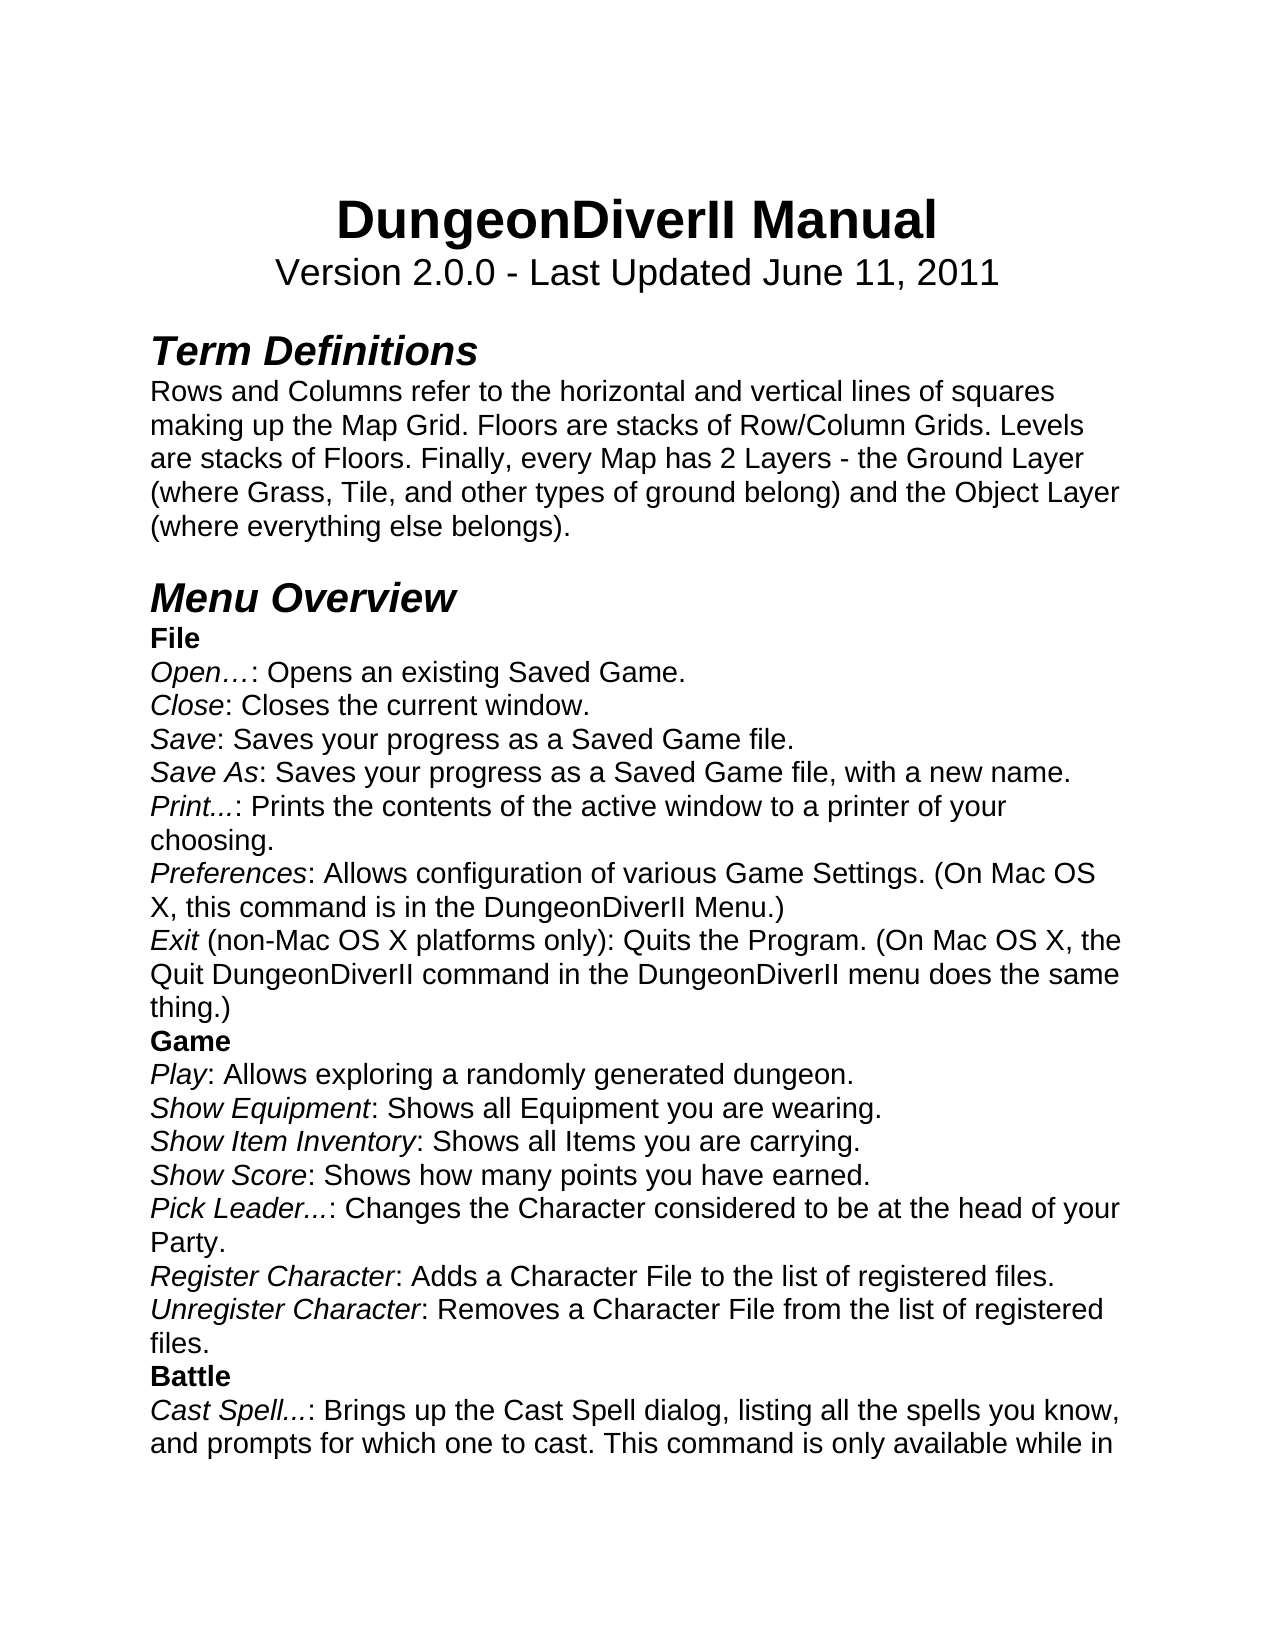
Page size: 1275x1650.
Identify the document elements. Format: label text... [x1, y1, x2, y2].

text Pick Leader...: Changes the Character considered to be at the head of your Party. [150, 1191, 1125, 1258]
text Save: Saves your progress as a Saved Game file. [150, 722, 1125, 755]
text Show Equipment: Shows all Equipment you are wearing. [150, 1091, 1125, 1124]
text Unregister Character: Removes a Character File from the list of registered files. [150, 1292, 1125, 1359]
text Close: Closes the current window. [150, 688, 1125, 722]
text Cast Spell...: Brings up the Cast Spell dialog, listing all the spells you know, and prompts for which one to cast. This command is only available while in [150, 1393, 1125, 1460]
text Open…: Opens an existing Saved Game. [150, 655, 1125, 688]
text DungeonDiverII Manual [150, 187, 1125, 250]
text Save As: Saves your progress as a Saved Game file, with a new name. [150, 755, 1125, 789]
text Show Item Inventory: Shows all Items you are carrying. [150, 1124, 1125, 1158]
text Rows and Columns refer to the horizontal and vertical lines of squares making up the Map Grid. Floors are stacks of Row/Column Grids. Levels are stacks of Floors. Finally, every Map has 2 Layers - the Ground Layer (where Grass, Tile, and other types of ground belong) and the Object Layer (where everything else belongs). [150, 374, 1125, 542]
text Term Definitions [150, 326, 1125, 374]
text Show Score: Shows how many points you have earned. [150, 1158, 1125, 1191]
text Preferences: Allows configuration of various Game Settings. (On Mac OS X, this command is in the DungeonDiverII Menu.) [150, 856, 1125, 923]
text Version 2.0.0 - Last Updated June 11, 2011 [150, 250, 1125, 293]
text Game [150, 1024, 1125, 1057]
text Play: Allows exploring a randomly generated dungeon. [150, 1057, 1125, 1091]
text Print...: Prints the contents of the active window to a printer of your choosing. [150, 789, 1125, 856]
text Battle [150, 1359, 1125, 1393]
text File [150, 621, 1125, 655]
text Register Character: Adds a Character File to the list of registered files. [150, 1258, 1125, 1292]
text Menu Overview [150, 573, 1125, 621]
text Exit (non-Mac OS X platforms only): Quits the Program. (On Mac OS X, the Quit DungeonDiverII command in the DungeonDiverII menu does the same thing.) [150, 923, 1125, 1024]
